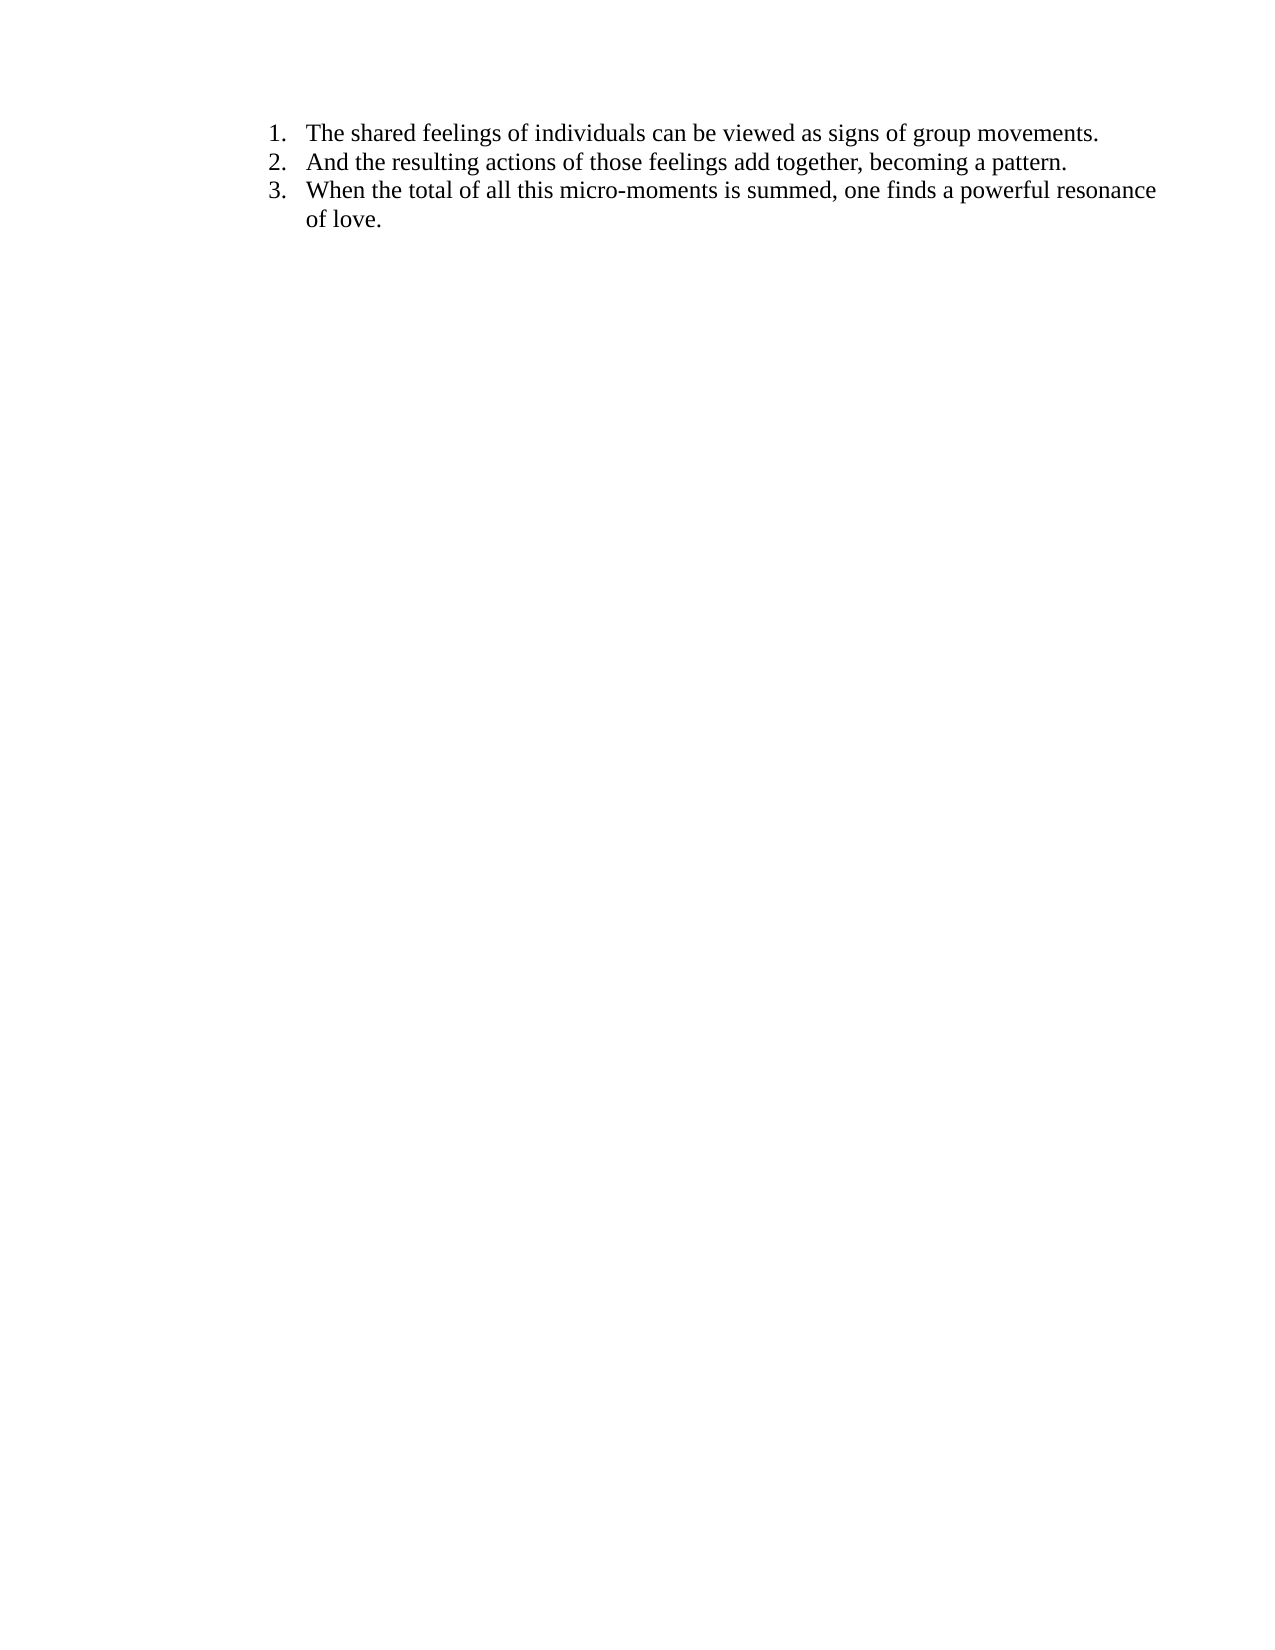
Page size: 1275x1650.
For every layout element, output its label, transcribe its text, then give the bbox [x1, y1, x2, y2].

list And the resulting actions of those feelings add together, becoming a pattern. [268, 147, 1157, 176]
list The shared feelings of individuals can be viewed as signs of group movements. [268, 118, 1157, 147]
list When the total of all this micro-moments is summed, one finds a powerful resonance of love. [268, 176, 1157, 233]
